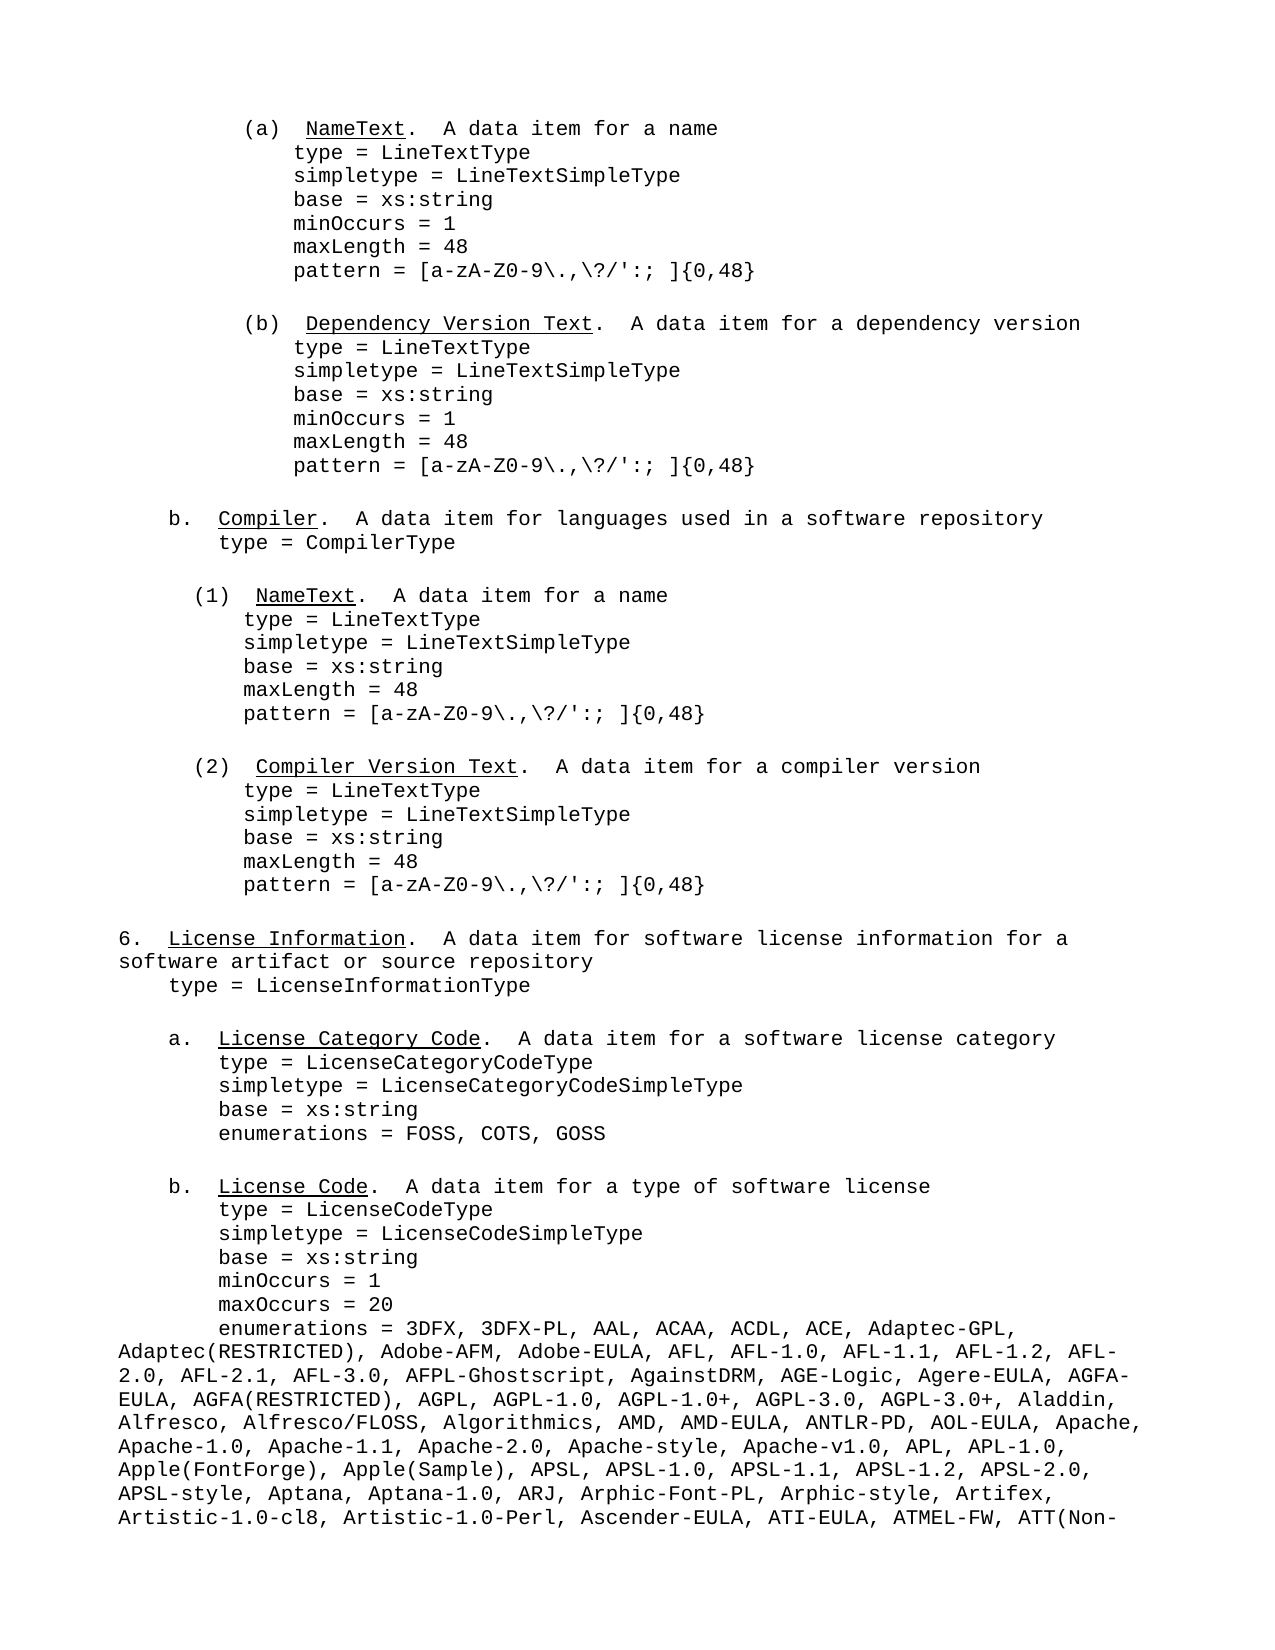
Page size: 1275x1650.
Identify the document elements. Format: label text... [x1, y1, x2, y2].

text type = LicenseCategoryCodeType [118, 1052, 1157, 1075]
text pattern = [a-zA-Z0-9\.,\?/':; ]{0,48} [118, 455, 1157, 479]
text minOccurs = 1 [118, 1270, 1157, 1294]
text type = CompilerType [118, 532, 1157, 555]
text maxLength = 48 [118, 236, 1157, 260]
text simpletype = LineTextSimpleType [118, 632, 1157, 656]
text base = xs:string [118, 189, 1157, 213]
text base = xs:string [118, 827, 1157, 851]
text maxLength = 48 [118, 431, 1157, 455]
text pattern = [a-zA-Z0-9\.,\?/':; ]{0,48} [118, 874, 1157, 898]
text maxLength = 48 [118, 851, 1157, 874]
text maxLength = 48 [118, 679, 1157, 703]
text type = LicenseInformationType [118, 975, 1157, 998]
text b. License Code. A data item for a type of software license [118, 1176, 1157, 1199]
text pattern = [a-zA-Z0-9\.,\?/':; ]{0,48} [118, 703, 1157, 727]
text a. License Category Code. A data item for a software license category [118, 1028, 1157, 1052]
text type = LineTextType [118, 337, 1157, 360]
text (a) NameText. A data item for a name [118, 118, 1157, 142]
text (2) Compiler Version Text. A data item for a compiler version [118, 756, 1157, 780]
text enumerations = FOSS, COTS, GOSS [118, 1123, 1157, 1146]
text base = xs:string [118, 1247, 1157, 1270]
text type = LicenseCodeType [118, 1199, 1157, 1223]
text (1) NameText. A data item for a name [118, 585, 1157, 608]
text simpletype = LicenseCodeSimpleType [118, 1223, 1157, 1247]
text enumerations = 3DFX, 3DFX-PL, AAL, ACAA, ACDL, ACE, Adaptec-GPL, Adaptec(RESTRICTED), Adobe-AFM, Adobe-EULA, AFL, AFL-1.0, AFL-1.1, AFL-1.2, AFL-2.0, AFL-2.1, AFL-3.0, AFPL-Ghostscript, AgainstDRM, AGE-Logic, Agere-EULA, AGFA-EULA, AGFA(RESTRICTED), AGPL, AGPL-1.0, AGPL-1.0+, AGPL-3.0, AGPL-3.0+, Aladdin, Alfresco, Alfresco/FLOSS, Algorithmics, AMD, AMD-EULA, ANTLR-PD, AOL-EULA, Apache, Apache-1.0, Apache-1.1, Apache-2.0, Apache-style, Apache-v1.0, APL, APL-1.0, Apple(FontForge), Apple(Sample), APSL, APSL-1.0, APSL-1.1, APSL-1.2, APSL-2.0, APSL-style, Aptana, Aptana-1.0, ARJ, Arphic-Font-PL, Arphic-style, Artifex, Artistic-1.0-cl8, Artistic-1.0-Perl, Ascender-EULA, ATI-EULA, ATMEL-FW, ATT(Non- [118, 1318, 1157, 1530]
text minOccurs = 1 [118, 408, 1157, 431]
text type = LineTextType [118, 780, 1157, 803]
text simpletype = LineTextSimpleType [118, 360, 1157, 384]
text pattern = [a-zA-Z0-9\.,\?/':; ]{0,48} [118, 260, 1157, 284]
text base = xs:string [118, 1099, 1157, 1123]
text minOccurs = 1 [118, 213, 1157, 236]
text 6. License Information. A data item for software license information for a software artifact or source repository [118, 928, 1157, 975]
text simpletype = LineTextSimpleType [118, 803, 1157, 827]
text type = LineTextType [118, 608, 1157, 632]
text (b) Dependency Version Text. A data item for a dependency version [118, 313, 1157, 337]
text type = LineTextType [118, 142, 1157, 165]
text maxOccurs = 20 [118, 1294, 1157, 1318]
text b. Compiler. A data item for languages used in a software repository [118, 508, 1157, 532]
text base = xs:string [118, 384, 1157, 408]
text base = xs:string [118, 656, 1157, 679]
text simpletype = LineTextSimpleType [118, 165, 1157, 189]
text simpletype = LicenseCategoryCodeSimpleType [118, 1075, 1157, 1099]
